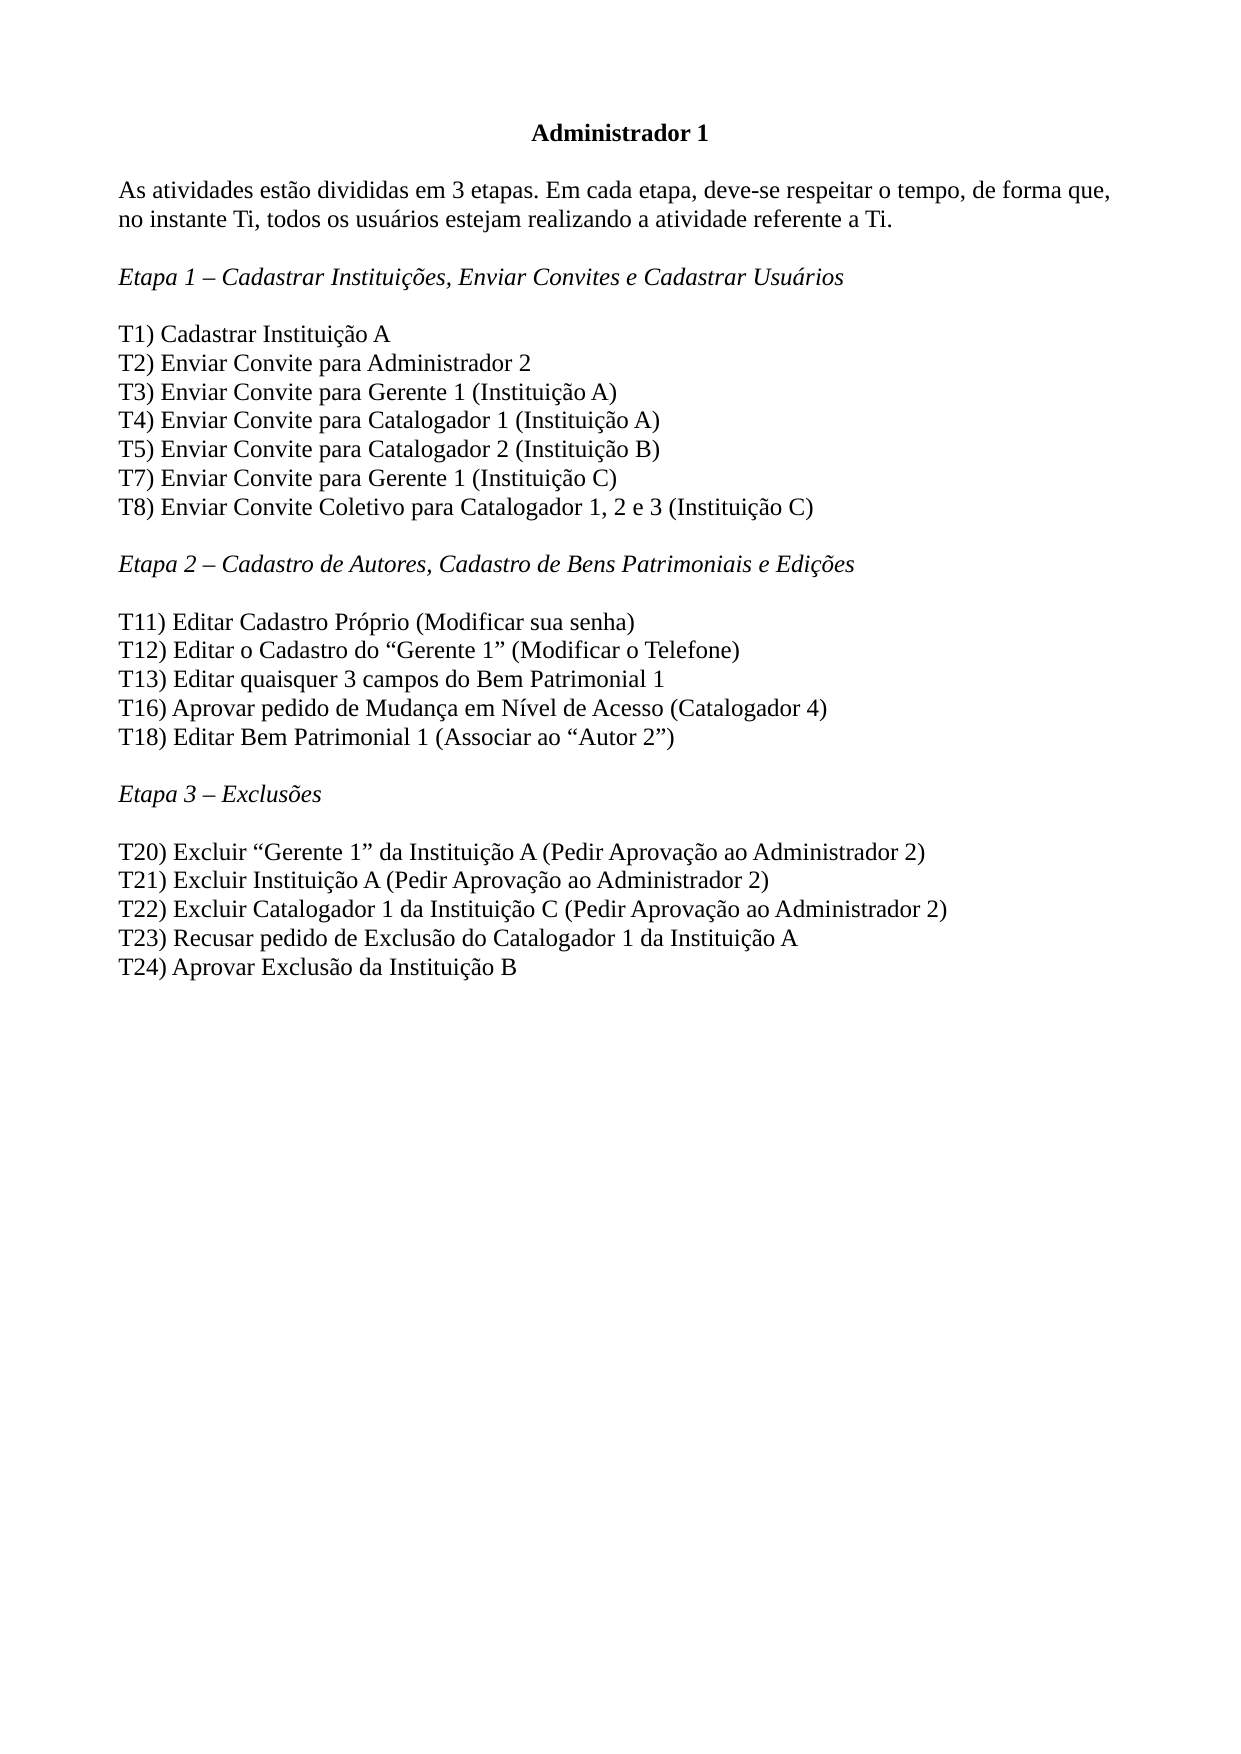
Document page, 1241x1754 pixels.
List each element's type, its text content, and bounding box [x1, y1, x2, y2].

text T11) Editar Cadastro Próprio (Modificar sua senha) [118, 607, 1122, 636]
text T20) Excluir “Gerente 1” da Instituição A (Pedir Aprovação ao Administrador 2) [118, 837, 1122, 866]
text T22) Excluir Catalogador 1 da Instituição C (Pedir Aprovação ao Administrador 2) [118, 894, 1122, 923]
text As atividades estão divididas em 3 etapas. Em cada etapa, deve-se respeitar o tempo, de forma que, no instante Ti, todos os usuários estejam realizando a atividade referente a Ti. [118, 176, 1122, 233]
text T12) Editar o Cadastro do “Gerente 1” (Modificar o Telefone) [118, 636, 1122, 664]
text T8) Enviar Convite Coletivo para Catalogador 1, 2 e 3 (Instituição C) [118, 492, 1122, 521]
text T24) Aprovar Exclusão da Instituição B [118, 952, 1122, 981]
text T7) Enviar Convite para Gerente 1 (Instituição C) [118, 463, 1122, 492]
text T21) Excluir Instituição A (Pedir Aprovação ao Administrador 2) [118, 866, 1122, 894]
text T3) Enviar Convite para Gerente 1 (Instituição A) [118, 377, 1122, 406]
text Etapa 3 – Exclusões [118, 779, 1122, 808]
text T5) Enviar Convite para Catalogador 2 (Instituição B) [118, 434, 1122, 463]
text Etapa 1 – Cadastrar Instituições, Enviar Convites e Cadastrar Usuários [118, 262, 1122, 291]
text T1) Cadastrar Instituição A [118, 319, 1122, 348]
text T4) Enviar Convite para Catalogador 1 (Instituição A) [118, 406, 1122, 434]
text T2) Enviar Convite para Administrador 2 [118, 348, 1122, 377]
text T18) Editar Bem Patrimonial 1 (Associar ao “Autor 2”) [118, 722, 1122, 751]
text T16) Aprovar pedido de Mudança em Nível de Acesso (Catalogador 4) [118, 693, 1122, 722]
text T23) Recusar pedido de Exclusão do Catalogador 1 da Instituição A [118, 923, 1122, 952]
text Etapa 2 – Cadastro de Autores, Cadastro de Bens Patrimoniais e Edições [118, 549, 1122, 578]
text T13) Editar quaisquer 3 campos do Bem Patrimonial 1 [118, 664, 1122, 693]
text Administrador 1 [118, 118, 1122, 147]
